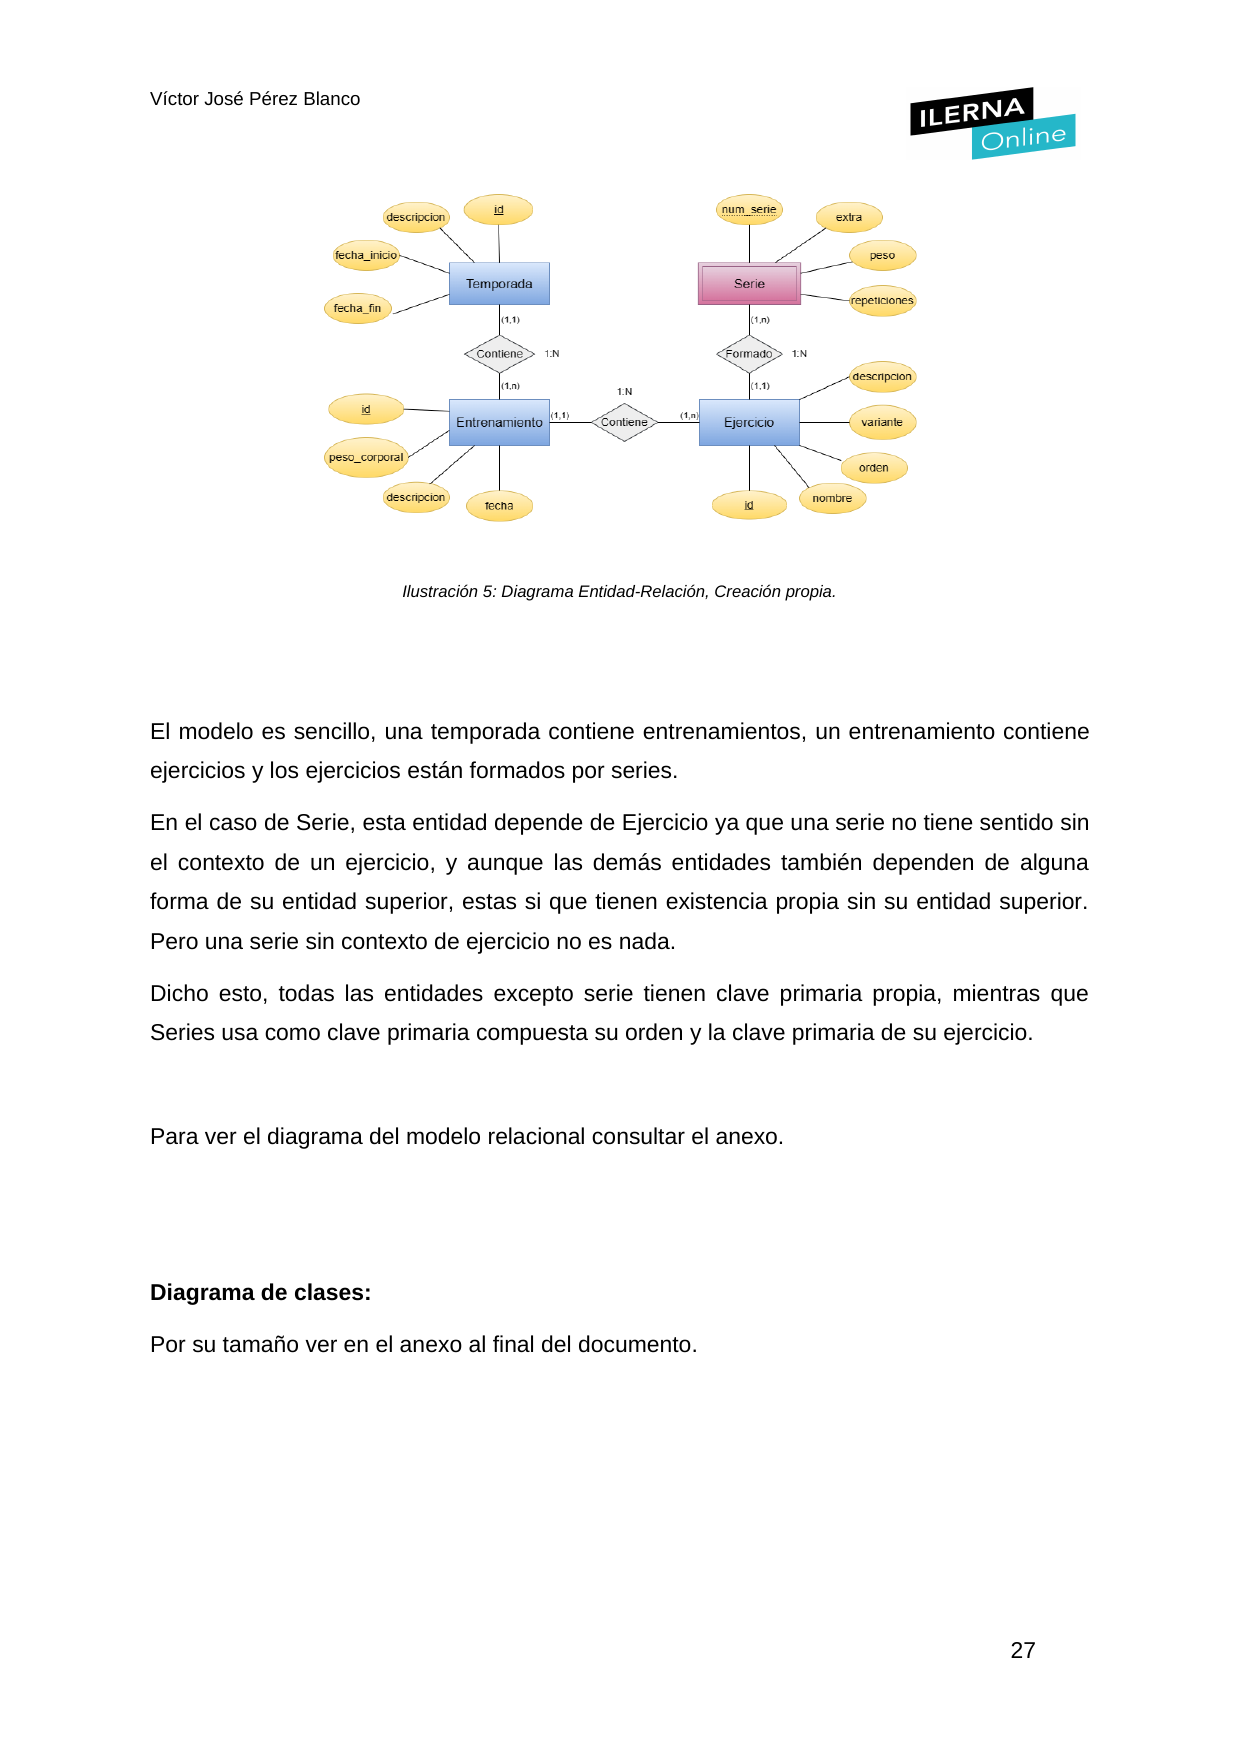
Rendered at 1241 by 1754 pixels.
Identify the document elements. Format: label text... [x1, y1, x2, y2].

text Ilustración 5: Diagrama Entidad-Relación, Creación propia. [300, 581, 941, 601]
picture [905, 87, 1082, 160]
text Diagrama de clases: [150, 1279, 1090, 1305]
picture [299, 184, 941, 531]
text Por su tamaño ver en el anexo al final del documento. [150, 1331, 1090, 1357]
text En el caso de Serie, esta entidad depende de Ejercicio ya que una serie no tiene sentido sin el contexto de un ejercicio, y aunque las demás entidades también dependen de alguna forma de su entidad superior, estas si que tienen existencia propia sin su entidad superior. Pero una serie sin contexto de ejercicio no es nada. [150, 809, 1090, 954]
text Para ver el diagrama del modelo relacional consultar el anexo. [150, 1123, 1090, 1149]
text El modelo es sencillo, una temporada contiene entrenamientos, un entrenamiento contiene ejercicios y los ejercicios están formados por series. [150, 718, 1090, 783]
text Dicho esto, todas las entidades excepto serie tienen clave primaria propia, mientras que Series usa como clave primaria compuesta su orden y la clave primaria de su ejercicio. [150, 979, 1090, 1045]
